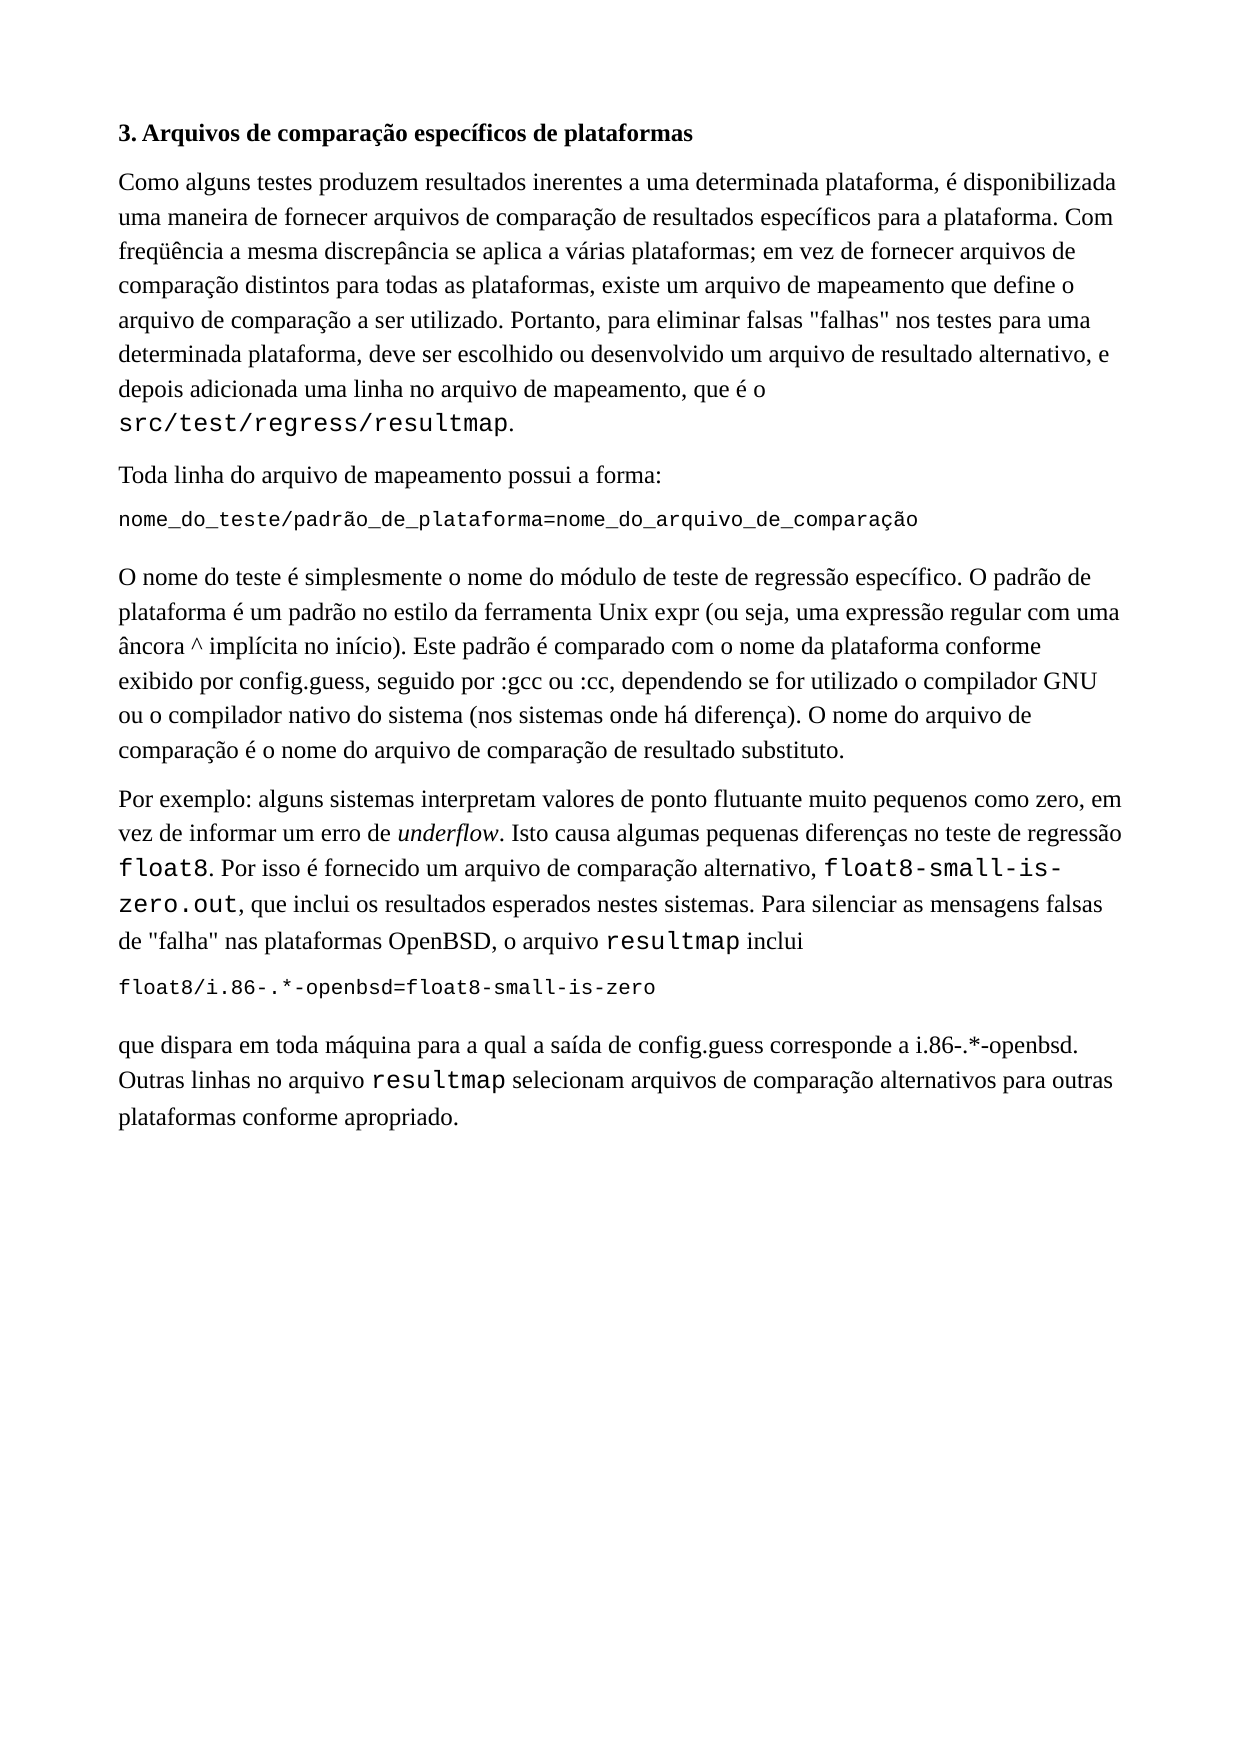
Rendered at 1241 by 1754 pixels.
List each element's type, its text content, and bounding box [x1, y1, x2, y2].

text 3. Arquivos de comparação específicos de plataformas [118, 118, 1122, 147]
text O nome do teste é simplesmente o nome do módulo de teste de regressão específico. O padrão de plataforma é um padrão no estilo da ferramenta Unix expr (ou seja, uma expressão regular com uma âncora ^ implícita no início). Este padrão é comparado com o nome da plataforma conforme exibido por config.guess, seguido por :gcc ou :cc, dependendo se for utilizado o compilador GNU ou o compilador nativo do sistema (nos sistemas onde há diferença). O nome do arquivo de comparação é o nome do arquivo de comparação de resultado substituto. [118, 562, 1122, 763]
text que dispara em toda máquina para a qual a saída de config.guess corresponde a i.86-.*-openbsd. Outras linhas no arquivo resultmap selecionam arquivos de comparação alternativos para outras plataformas conforme apropriado. [118, 1031, 1122, 1130]
text Como alguns testes produzem resultados inerentes a uma determinada plataforma, é disponibilizada uma maneira de fornecer arquivos de comparação de resultados específicos para a plataforma. Com freqüência a mesma discrepância se aplica a várias plataformas; em vez de fornecer arquivos de comparação distintos para todas as plataformas, existe um arquivo de mapeamento que define o arquivo de comparação a ser utilizado. Portanto, para eliminar falsas "falhas" nos testes para uma determinada plataforma, deve ser escolhido ou desenvolvido um arquivo de resultado alternativo, e depois adicionada uma linha no arquivo de mapeamento, que é o src/test/regress/resultmap. [118, 167, 1122, 439]
text float8/i.86-.*-openbsd=float8-small-is-zero [118, 977, 1122, 1001]
text Por exemplo: alguns sistemas interpretam valores de ponto flutuante muito pequenos como zero, em vez de informar um erro de underflow. Isto causa algumas pequenas diferenças no teste de regressão float8. Por isso é fornecido um arquivo de comparação alternativo, float8-small-is-zero.out, que inclui os resultados esperados nestes sistemas. Para silenciar as mensagens falsas de "falha" nas plataformas OpenBSD, o arquivo resultmap inclui [118, 784, 1122, 957]
text nome_do_teste/padrão_de_plataforma=nome_do_arquivo_de_comparação [118, 509, 1122, 533]
text Toda linha do arquivo de mapeamento possui a forma: [118, 460, 1122, 489]
